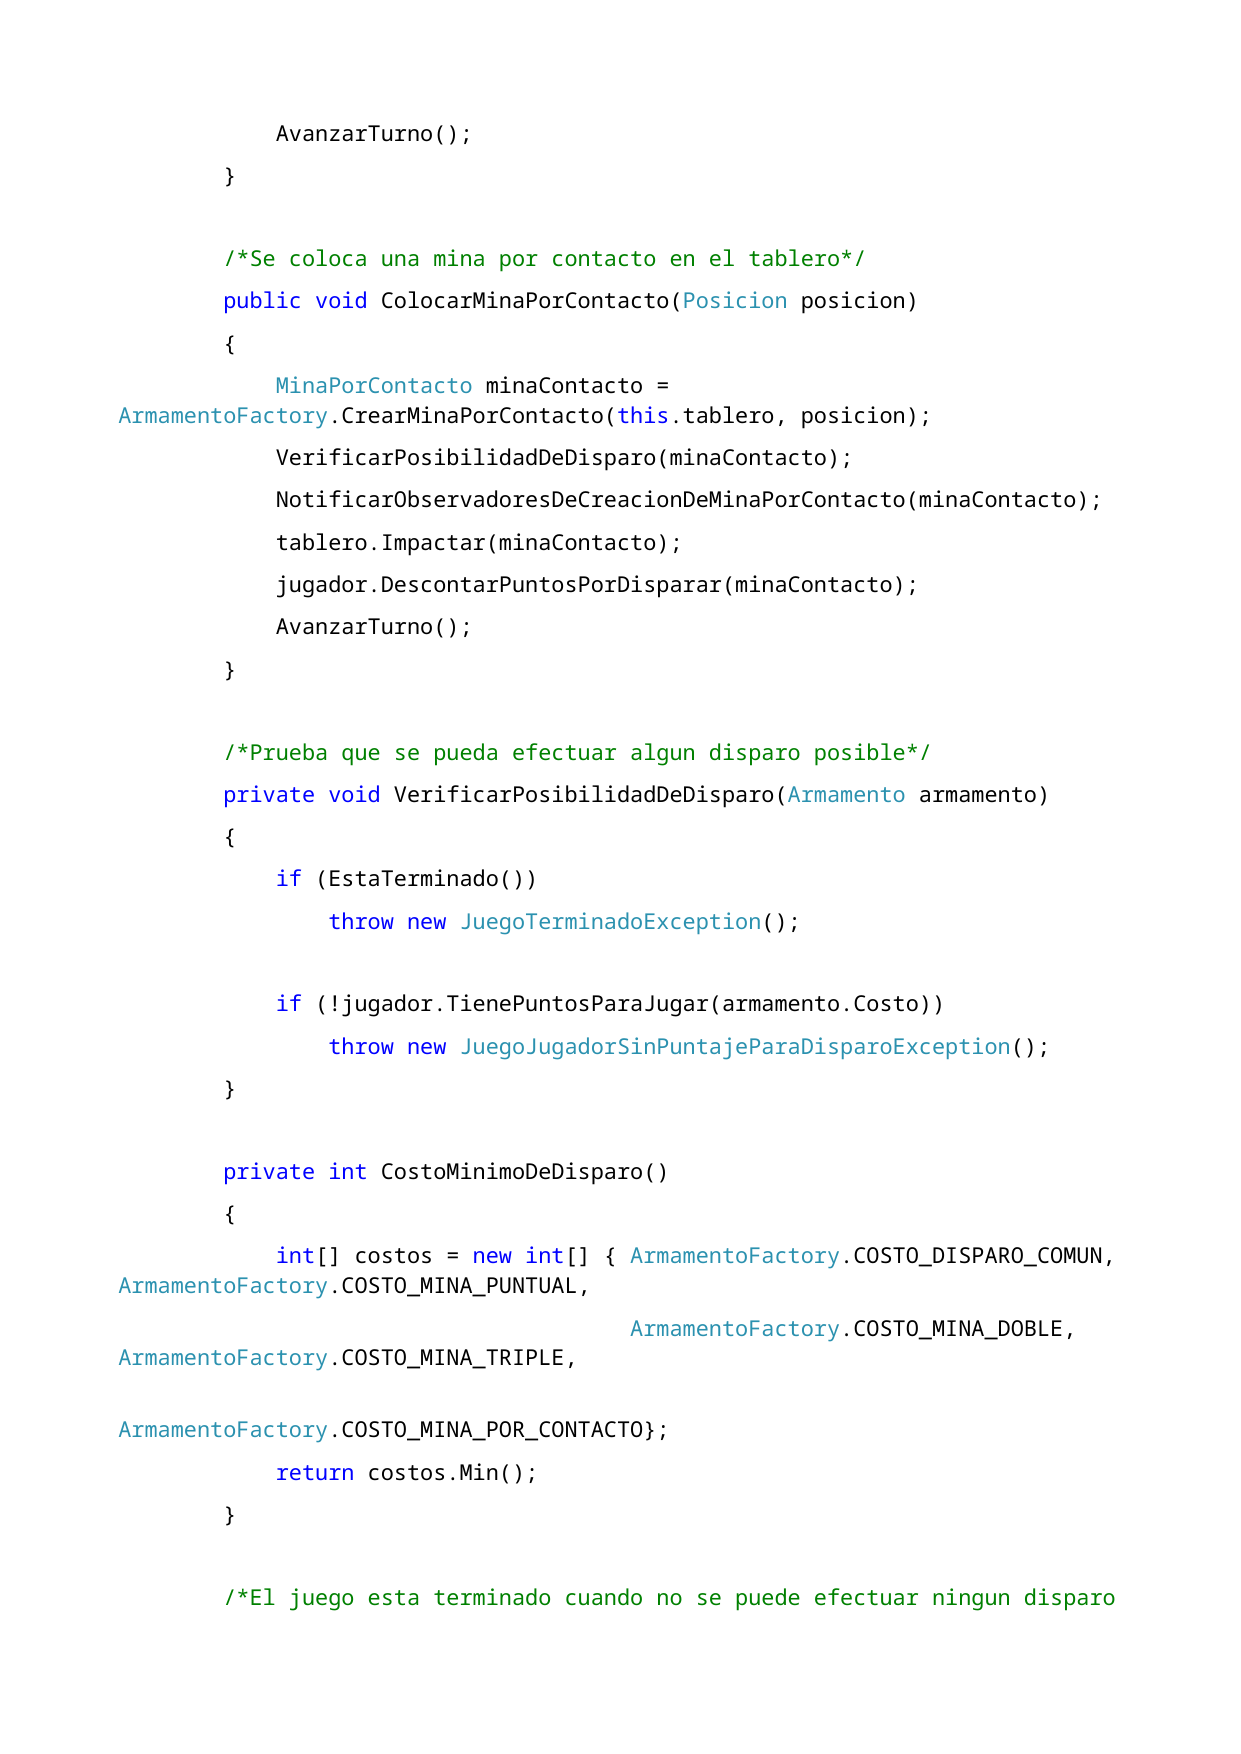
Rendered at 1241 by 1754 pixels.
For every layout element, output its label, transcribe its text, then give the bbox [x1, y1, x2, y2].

text if (EstaTerminado()) [118, 863, 1122, 893]
text int[] costos = new int[] { ArmamentoFactory.COSTO_DISPARO_COMUN, ArmamentoFactory.COSTO_MINA_PUNTUAL, [118, 1240, 1122, 1300]
text /*Se coloca una mina por contacto en el tablero*/ [118, 243, 1122, 273]
text if (!jugador.TienePuntosParaJugar(armamento.Costo)) [118, 988, 1122, 1018]
text } [118, 654, 1122, 683]
text throw new JuegoJugadorSinPuntajeParaDisparoException(); [118, 1031, 1122, 1061]
text private void VerificarPosibilidadDeDisparo(Armamento armamento) [118, 779, 1122, 808]
text AvanzarTurno(); [118, 118, 1122, 148]
text VerificarPosibilidadDeDisparo(minaContacto); [118, 442, 1122, 472]
text { [118, 1198, 1122, 1228]
text return costos.Min(); [118, 1457, 1122, 1486]
text } [118, 160, 1122, 190]
text NotificarObservadoresDeCreacionDeMinaPorContacto(minaContacto); [118, 484, 1122, 514]
text ArmamentoFactory.COSTO_MINA_POR_CONTACTO}; [118, 1384, 1122, 1444]
text } [118, 1073, 1122, 1103]
text /*El juego esta terminado cuando no se puede efectuar ningun disparo [118, 1582, 1122, 1612]
text throw new JuegoTerminadoException(); [118, 906, 1122, 935]
text { [118, 328, 1122, 358]
text AvanzarTurno(); [118, 611, 1122, 641]
text tablero.Impactar(minaContacto); [118, 527, 1122, 557]
text public void ColocarMinaPorContacto(Posicion posicion) [118, 286, 1122, 315]
text /*Prueba que se pueda efectuar algun disparo posible*/ [118, 736, 1122, 766]
text ArmamentoFactory.COSTO_MINA_DOBLE, ArmamentoFactory.COSTO_MINA_TRIPLE, [118, 1312, 1122, 1372]
text MinaPorContacto minaContacto = ArmamentoFactory.CrearMinaPorContacto(this.tablero, posicion); [118, 370, 1122, 430]
text } [118, 1499, 1122, 1529]
text jugador.DescontarPuntosPorDisparar(minaContacto); [118, 569, 1122, 599]
text private int CostoMinimoDeDisparo() [118, 1156, 1122, 1186]
text { [118, 821, 1122, 851]
